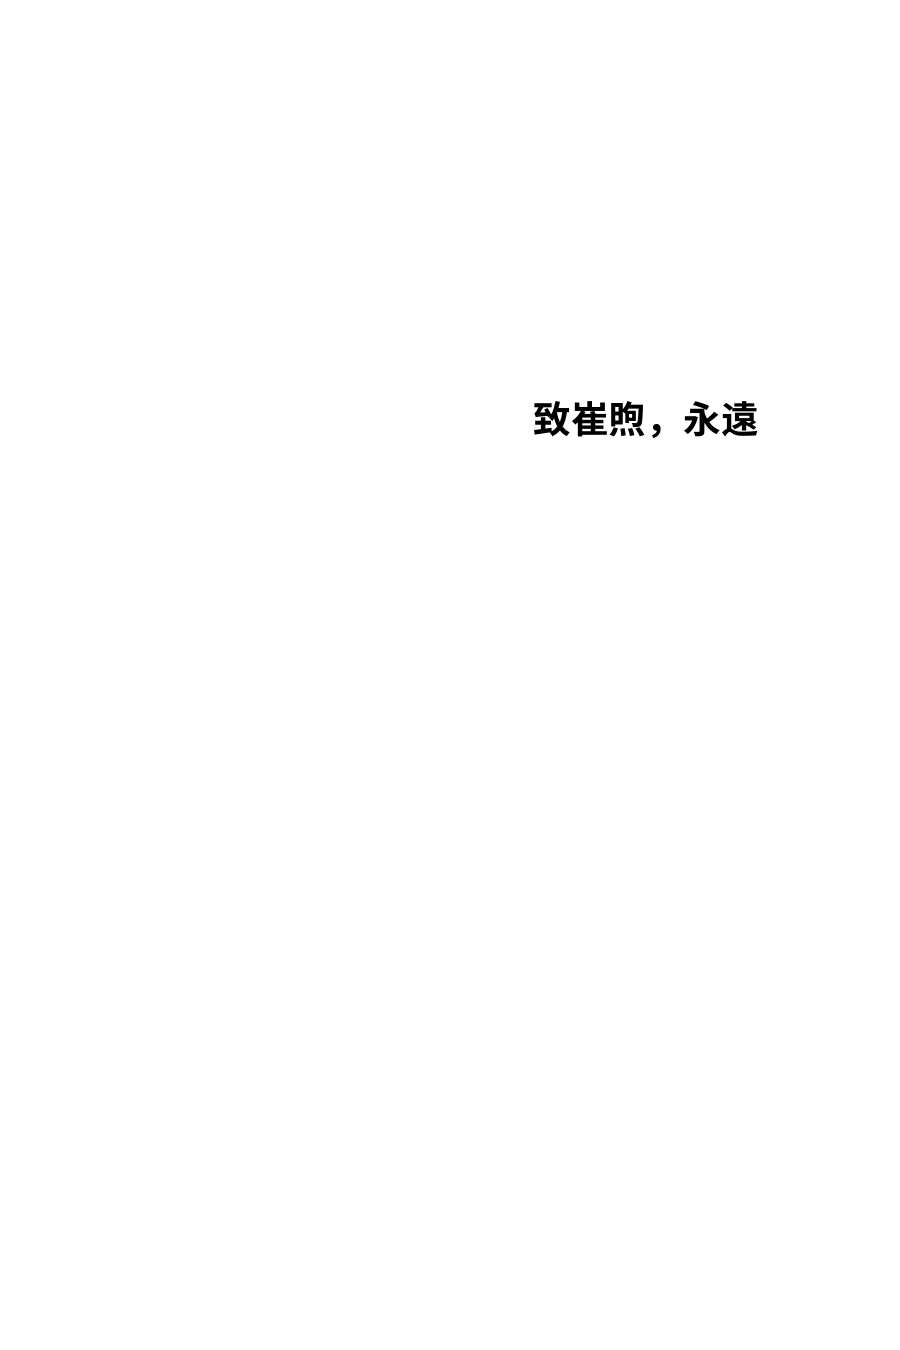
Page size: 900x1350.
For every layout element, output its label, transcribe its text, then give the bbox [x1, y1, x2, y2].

text 致崔煦，永遠 [156, 378, 758, 444]
